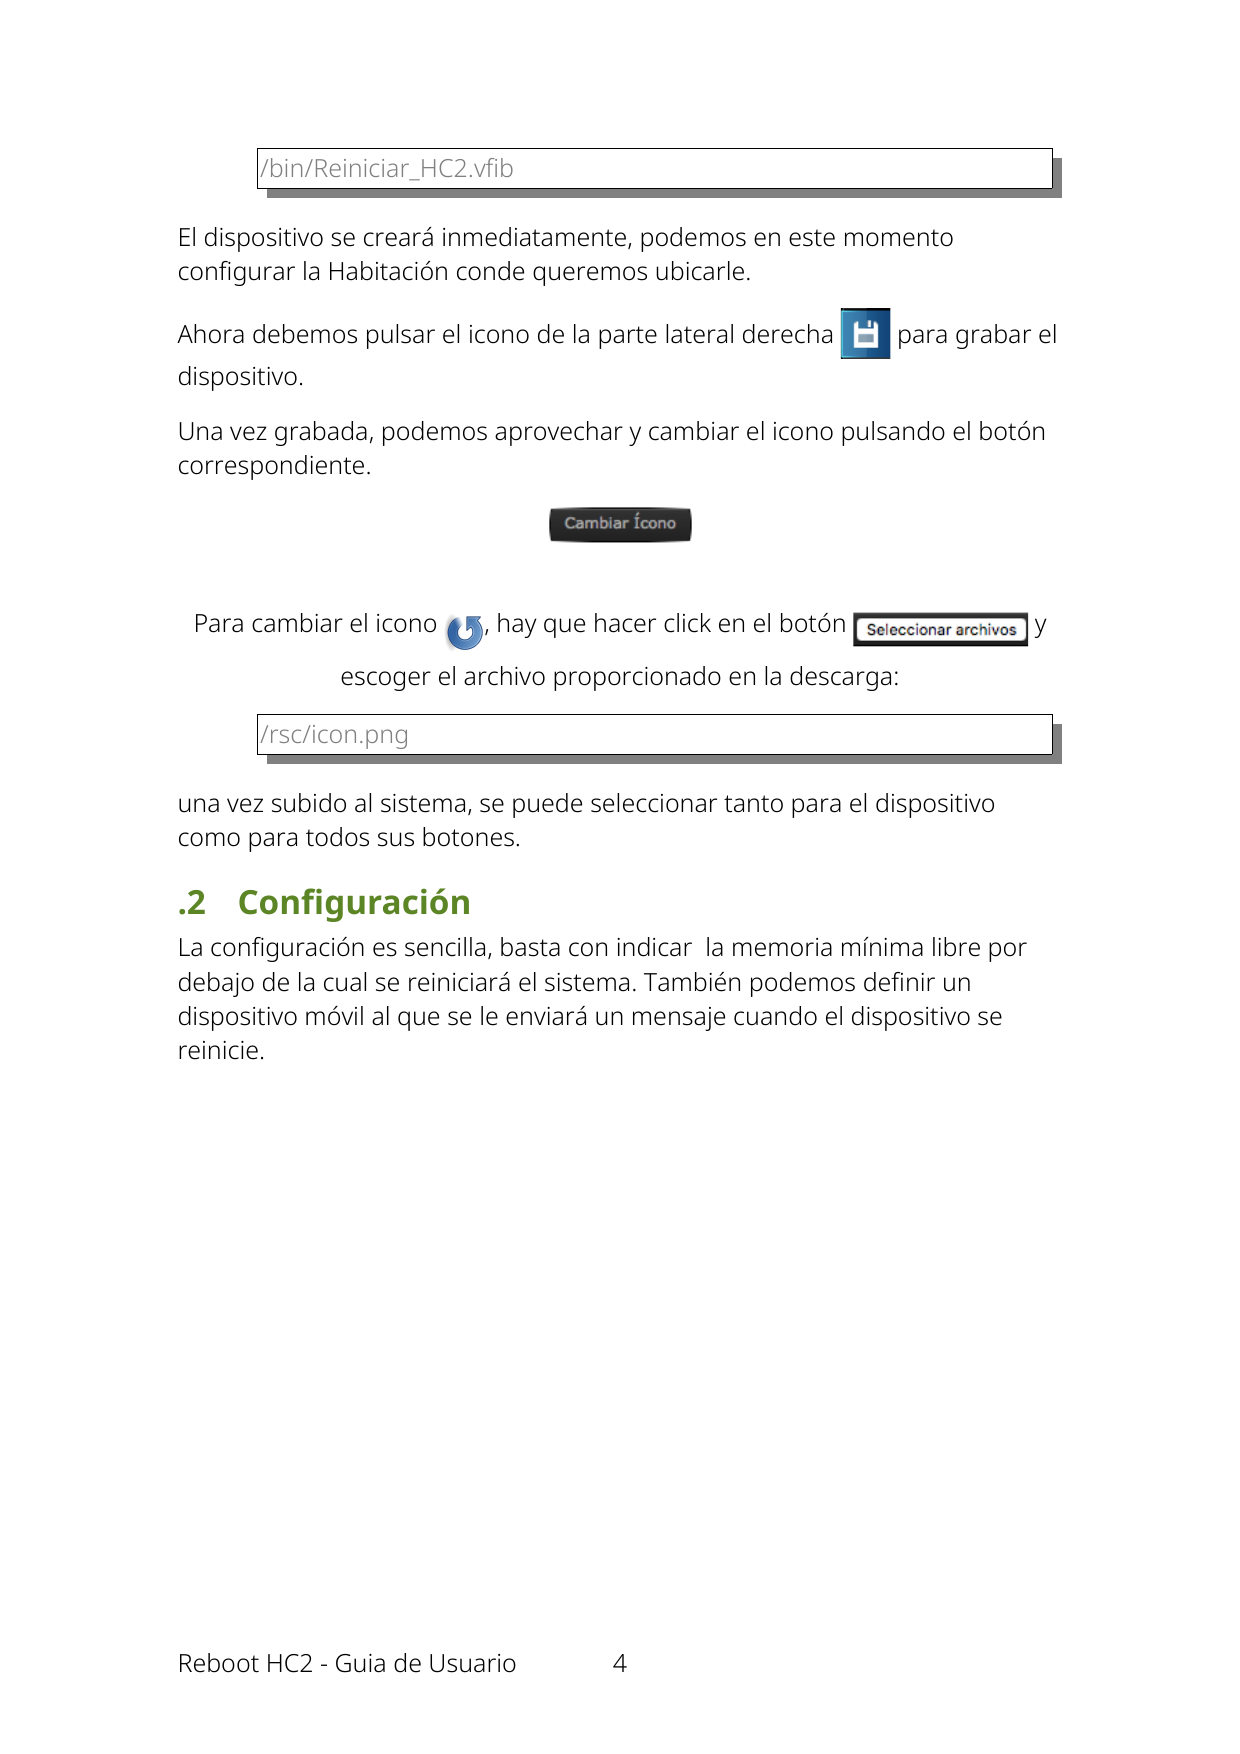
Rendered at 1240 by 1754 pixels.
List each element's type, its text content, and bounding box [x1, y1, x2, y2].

text una vez subido al sistema, se puede seleccionar tanto para el dispositivo como para todos sus botones. [177, 785, 1062, 853]
text La configuración es sencilla, basta con indicar la memoria mínima libre por debajo de la cual se reiniciará el sistema. También podemos definir un dispositivo móvil al que se le enviará un mensaje cuando el dispositivo se reinicie. [177, 930, 1062, 1066]
text El dispositivo se creará inmediatamente, podemos en este momento configurar la Habitación conde queremos ubicarle. [177, 219, 1062, 287]
subtitle Configuración [177, 878, 1062, 924]
picture [544, 502, 696, 551]
text Para cambiar el icono , hay que hacer click en el botón y escoger el archivo proporcionado en la descarga: [177, 606, 1062, 693]
text Ahora debemos pulsar el icono de la parte lateral derecha para grabar el dispositivo. [177, 308, 1062, 393]
text /rsc/icon.png [258, 715, 1052, 754]
text /bin/Reiniciar_HC2.vfib [258, 149, 1052, 188]
picture [840, 308, 891, 359]
picture [444, 612, 485, 653]
picture [853, 606, 1029, 659]
text Una vez grabada, podemos aprovechar y cambiar el icono pulsando el botón correspondiente. [177, 414, 1062, 482]
